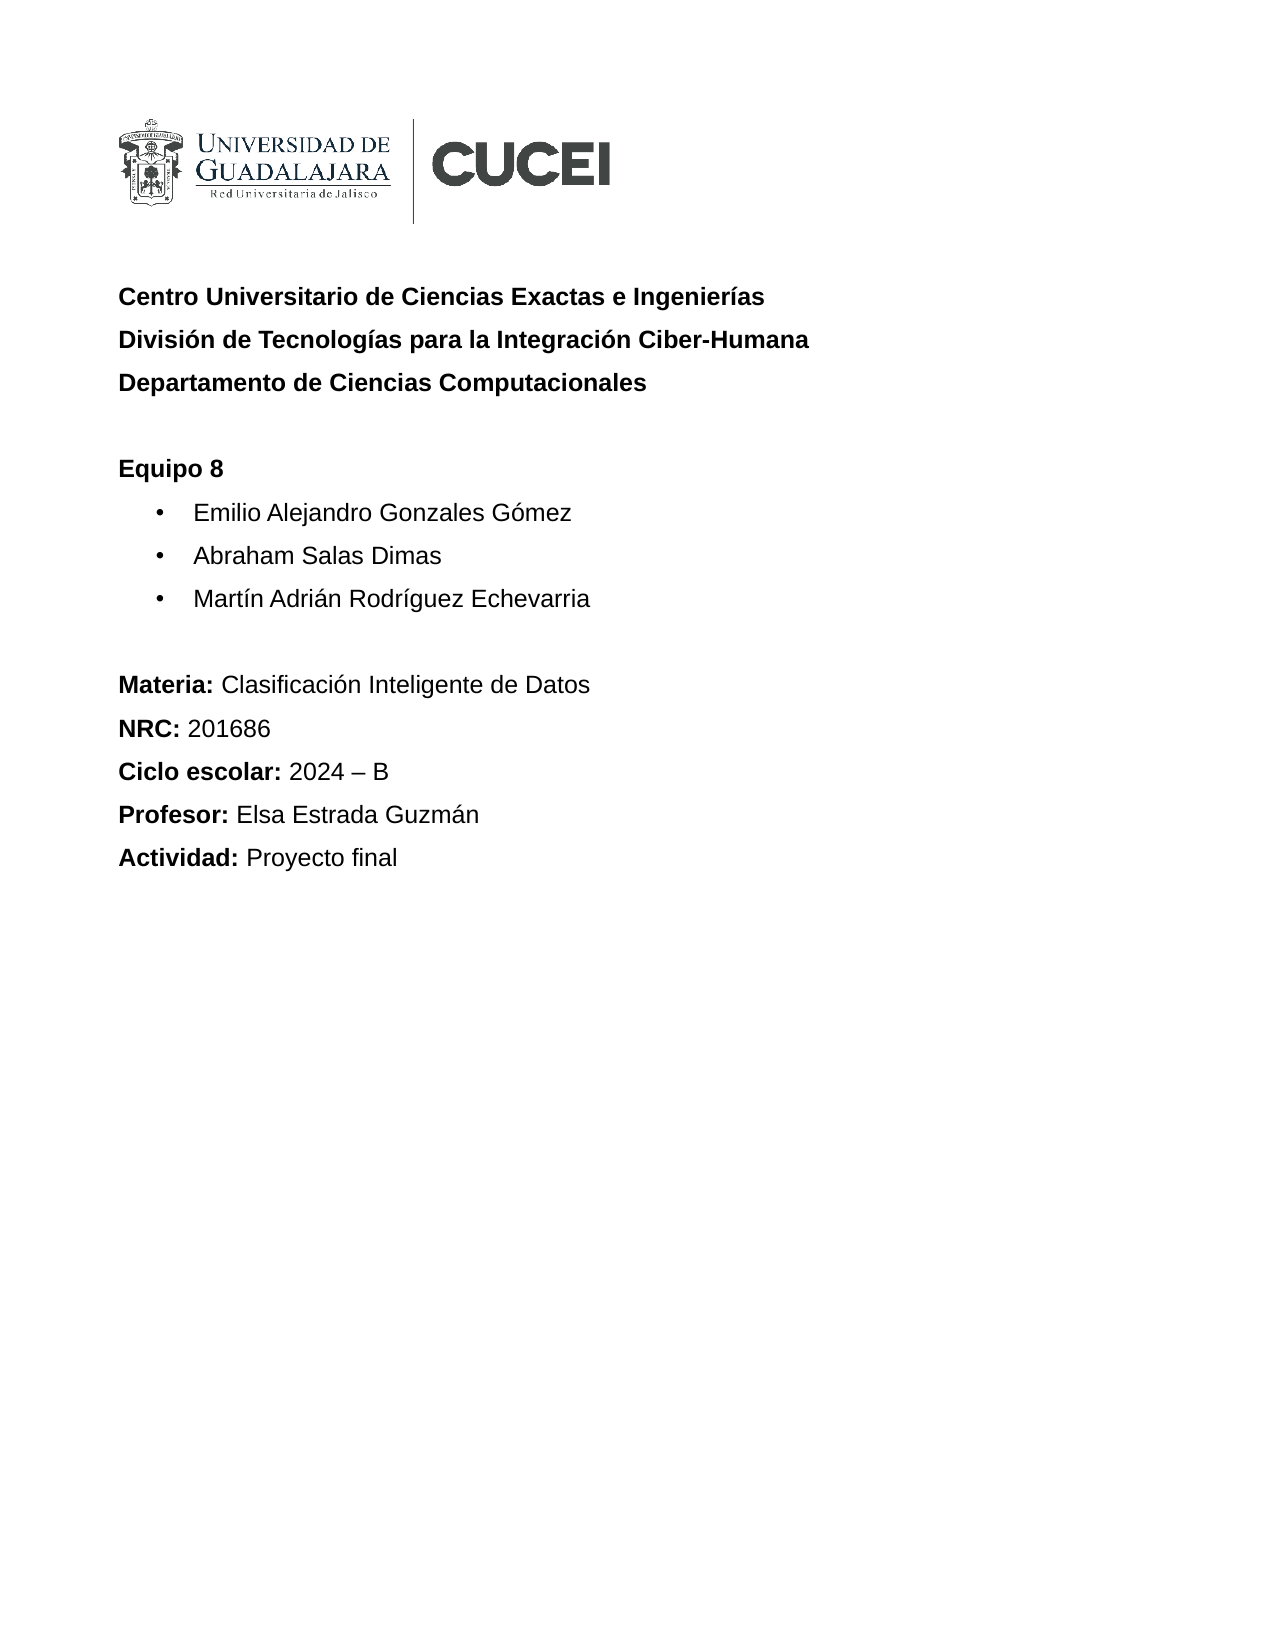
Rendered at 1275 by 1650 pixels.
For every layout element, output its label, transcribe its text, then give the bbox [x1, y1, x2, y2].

list Abraham Salas Dimas [156, 541, 1157, 570]
picture [119, 119, 610, 224]
list Martín Adrián Rodríguez Echevarria [156, 584, 1157, 613]
text Departamento de Ciencias Computacionales [118, 368, 1157, 397]
text Profesor: Elsa Estrada Guzmán [118, 800, 1157, 828]
text Materia: Clasificación Inteligente de Datos [118, 670, 1157, 699]
text NRC: 201686 [118, 713, 1157, 742]
text Equipo 8 [118, 454, 1157, 483]
text Centro Universitario de Ciencias Exactas e Ingenierías [118, 282, 1157, 311]
list Emilio Alejandro Gonzales Gómez [156, 498, 1157, 526]
text Actividad: Proyecto final [118, 843, 1157, 872]
text Ciclo escolar: 2024 – B [118, 757, 1157, 785]
text División de Tecnologías para la Integración Ciber-Humana [118, 325, 1157, 354]
